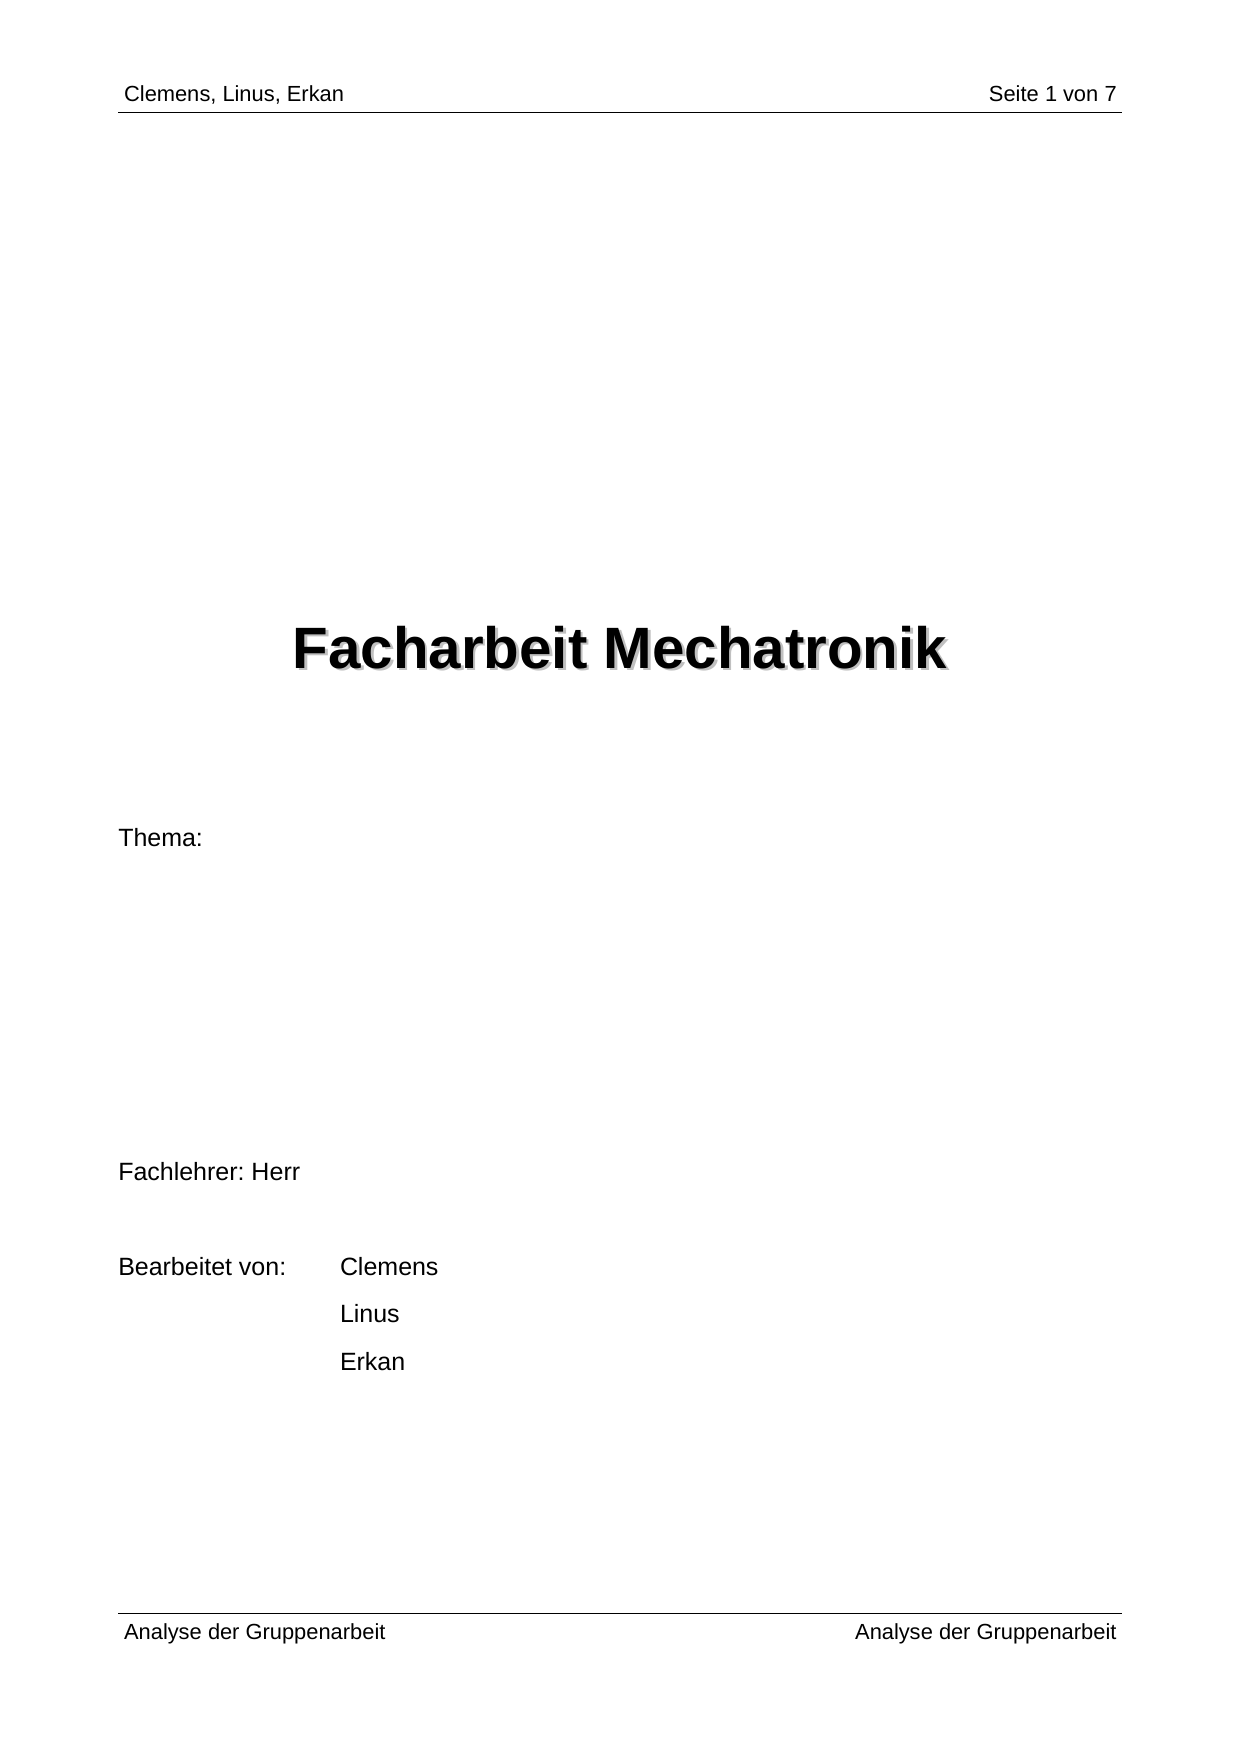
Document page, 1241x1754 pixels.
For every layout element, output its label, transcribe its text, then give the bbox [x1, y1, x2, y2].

text Fachlehrer: Herr [118, 1156, 1122, 1185]
text Linus [118, 1299, 1122, 1328]
text Bearbeitet von: Clemens [118, 1252, 1122, 1280]
text Thema: [118, 823, 1122, 852]
text Erkan [118, 1347, 1122, 1376]
text Facharbeit Mechatronik [118, 613, 1122, 680]
